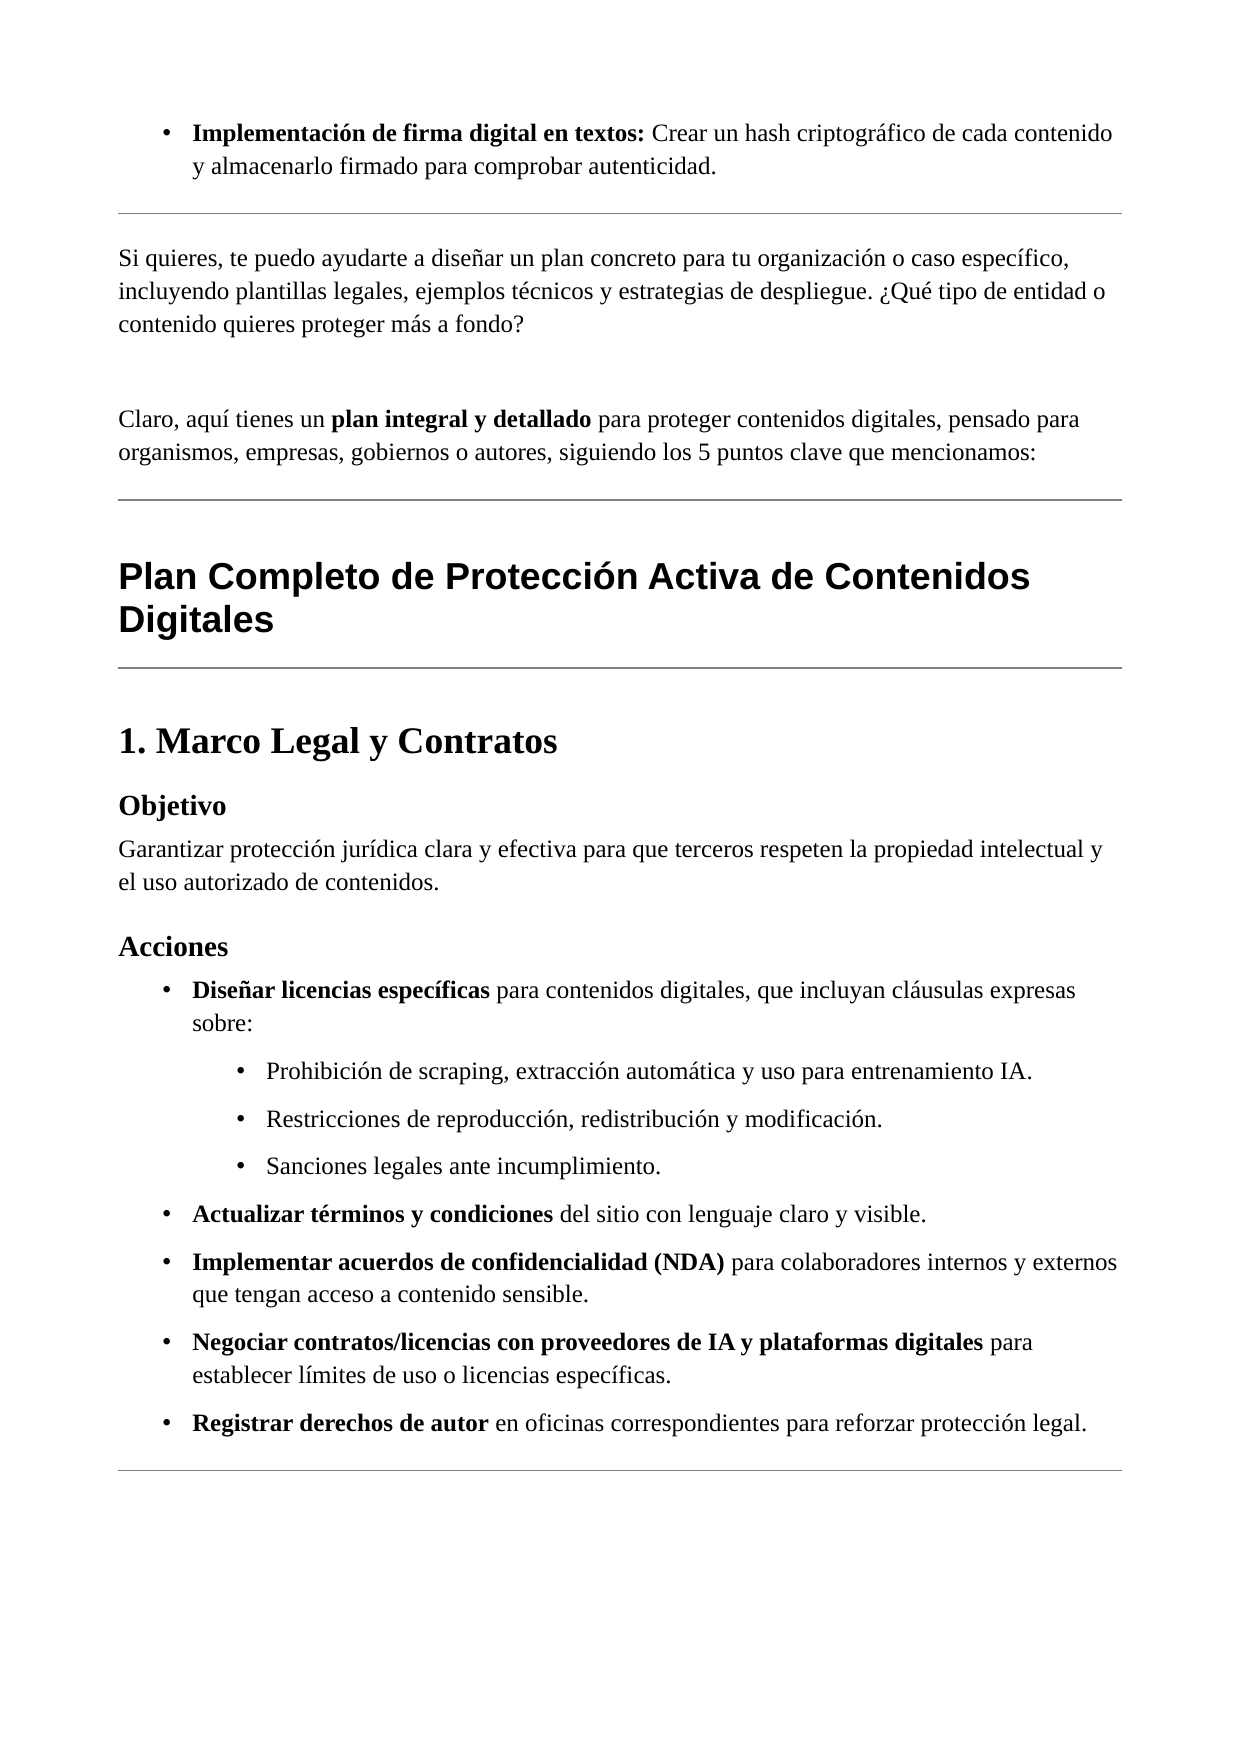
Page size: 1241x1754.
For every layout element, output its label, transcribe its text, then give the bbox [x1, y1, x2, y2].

list Diseñar licencias específicas para contenidos digitales, que incluyan cláusulas expresas sobre: [162, 976, 1122, 1037]
subtitle Plan Completo de Protección Activa de Contenidos Digitales [118, 554, 1122, 640]
list Negociar contratos/licencias con proveedores de IA y plataformas digitales para establecer límites de uso o licencias específicas. [162, 1327, 1122, 1389]
list Implementar acuerdos de confidencialidad (NDA) para colaboradores internos y externos que tengan acceso a contenido sensible. [162, 1247, 1122, 1308]
subtitle Objetivo [118, 788, 1122, 822]
text Si quieres, te puedo ayudarte a diseñar un plan concreto para tu organización o caso específico, incluyendo plantillas legales, ejemplos técnicos y estrategias de despliegue. ¿Qué tipo de entidad o contenido quieres proteger más a fondo? [118, 243, 1122, 338]
list Implementación de firma digital en textos: Crear un hash criptográfico de cada contenido y almacenarlo firmado para comprobar autenticidad. [162, 118, 1122, 180]
list Prohibición de scraping, extracción automática y uso para entrenamiento IA. [236, 1056, 1122, 1085]
subtitle 1. Marco Legal y Contratos [118, 718, 1122, 761]
list Restricciones de reproducción, redistribución y modificación. [236, 1104, 1122, 1132]
list Actualizar términos y condiciones del sitio con lenguaje claro y visible. [162, 1199, 1122, 1228]
list Sanciones legales ante incumplimiento. [236, 1151, 1122, 1180]
text Garantizar protección jurídica clara y efectiva para que terceros respeten la propiedad intelectual y el uso autorizado de contenidos. [118, 834, 1122, 896]
list Registrar derechos de autor en oficinas correspondientes para reforzar protección legal. [162, 1408, 1122, 1437]
text Claro, aquí tienes un plan integral y detallado para proteger contenidos digitales, pensado para organismos, empresas, gobiernos o autores, siguiendo los 5 puntos clave que mencionamos: [118, 404, 1122, 466]
subtitle Acciones [118, 929, 1122, 963]
